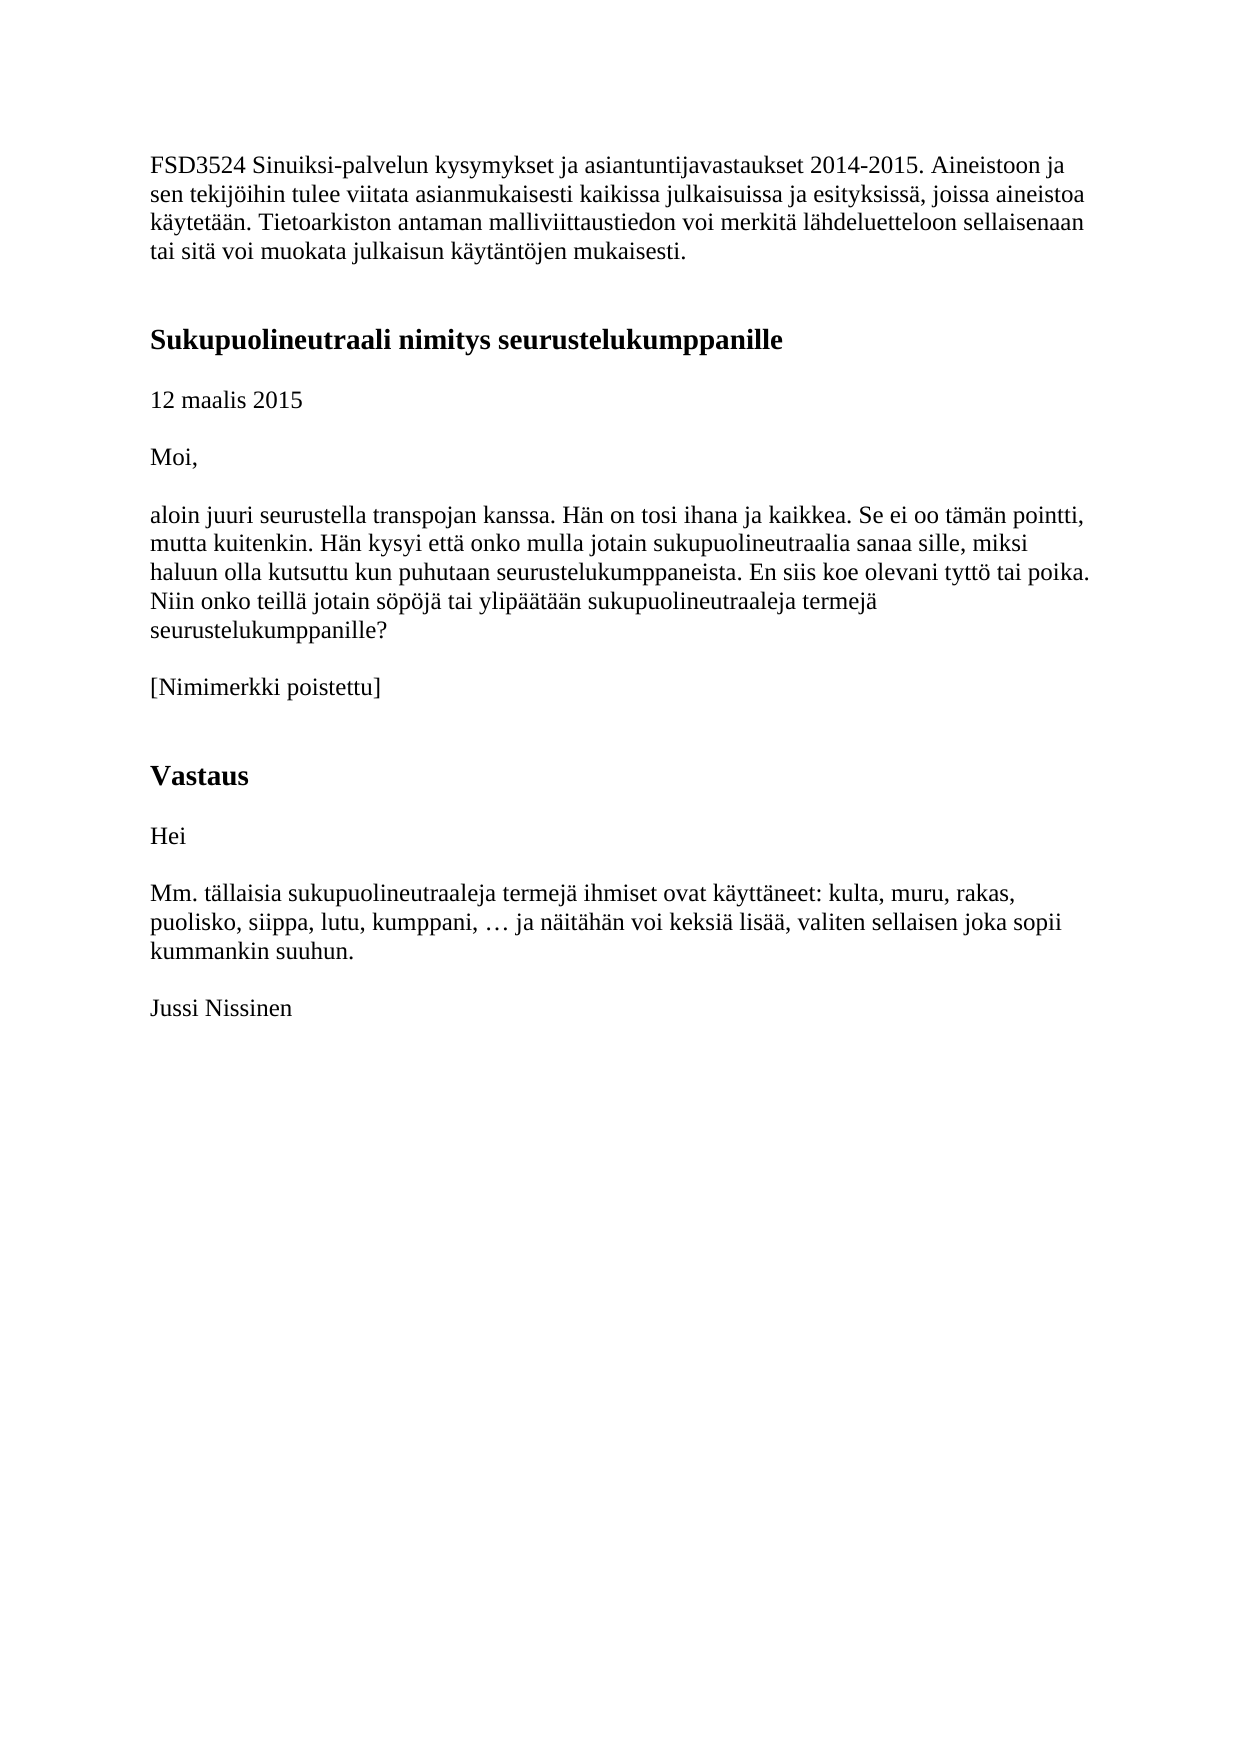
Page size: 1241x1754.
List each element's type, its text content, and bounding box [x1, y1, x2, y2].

text Hei [150, 821, 1090, 849]
text [Nimimerkki poistettu] [150, 672, 1090, 701]
text Jussi Nissinen [150, 964, 1090, 1022]
text 12 maalis 2015 [150, 385, 1090, 413]
text Sukupuolineutraali nimitys seurustelukumppanille [150, 322, 1090, 356]
text FSD3524 Sinuiksi-palvelun kysymykset ja asiantuntijavastaukset 2014-2015. Aineistoon ja sen tekijöihin tulee viitata asianmukaisesti kaikissa julkaisuissa ja esityksissä, joissa aineistoa käytetään. Tietoarkiston antaman malliviittaustiedon voi merkitä lähdeluetteloon sellaisenaan tai sitä voi muokata julkaisun käytäntöjen mukaisesti. [150, 150, 1090, 265]
text Moi, aloin juuri seurustella transpojan kanssa. Hän on tosi ihana ja kaikkea. Se ei oo tämän pointti, mutta kuitenkin. Hän kysyi että onko mulla jotain sukupuolineutraalia sanaa sille, miksi haluun olla kutsuttu kun puhutaan seurustelukumppaneista. En siis koe olevani tyttö tai poika. Niin onko teillä jotain söpöjä tai ylipäätään sukupuolineutraaleja termejä seurustelukumppanille? [150, 442, 1090, 643]
text Vastaus [150, 758, 1090, 792]
text Mm. tällaisia sukupuolineutraaleja termejä ihmiset ovat käyttäneet: kulta, muru, rakas, puolisko, siippa, lutu, kumppani, … ja näitähän voi keksiä lisää, valiten sellaisen joka sopii kummankin suuhun. [150, 849, 1090, 964]
